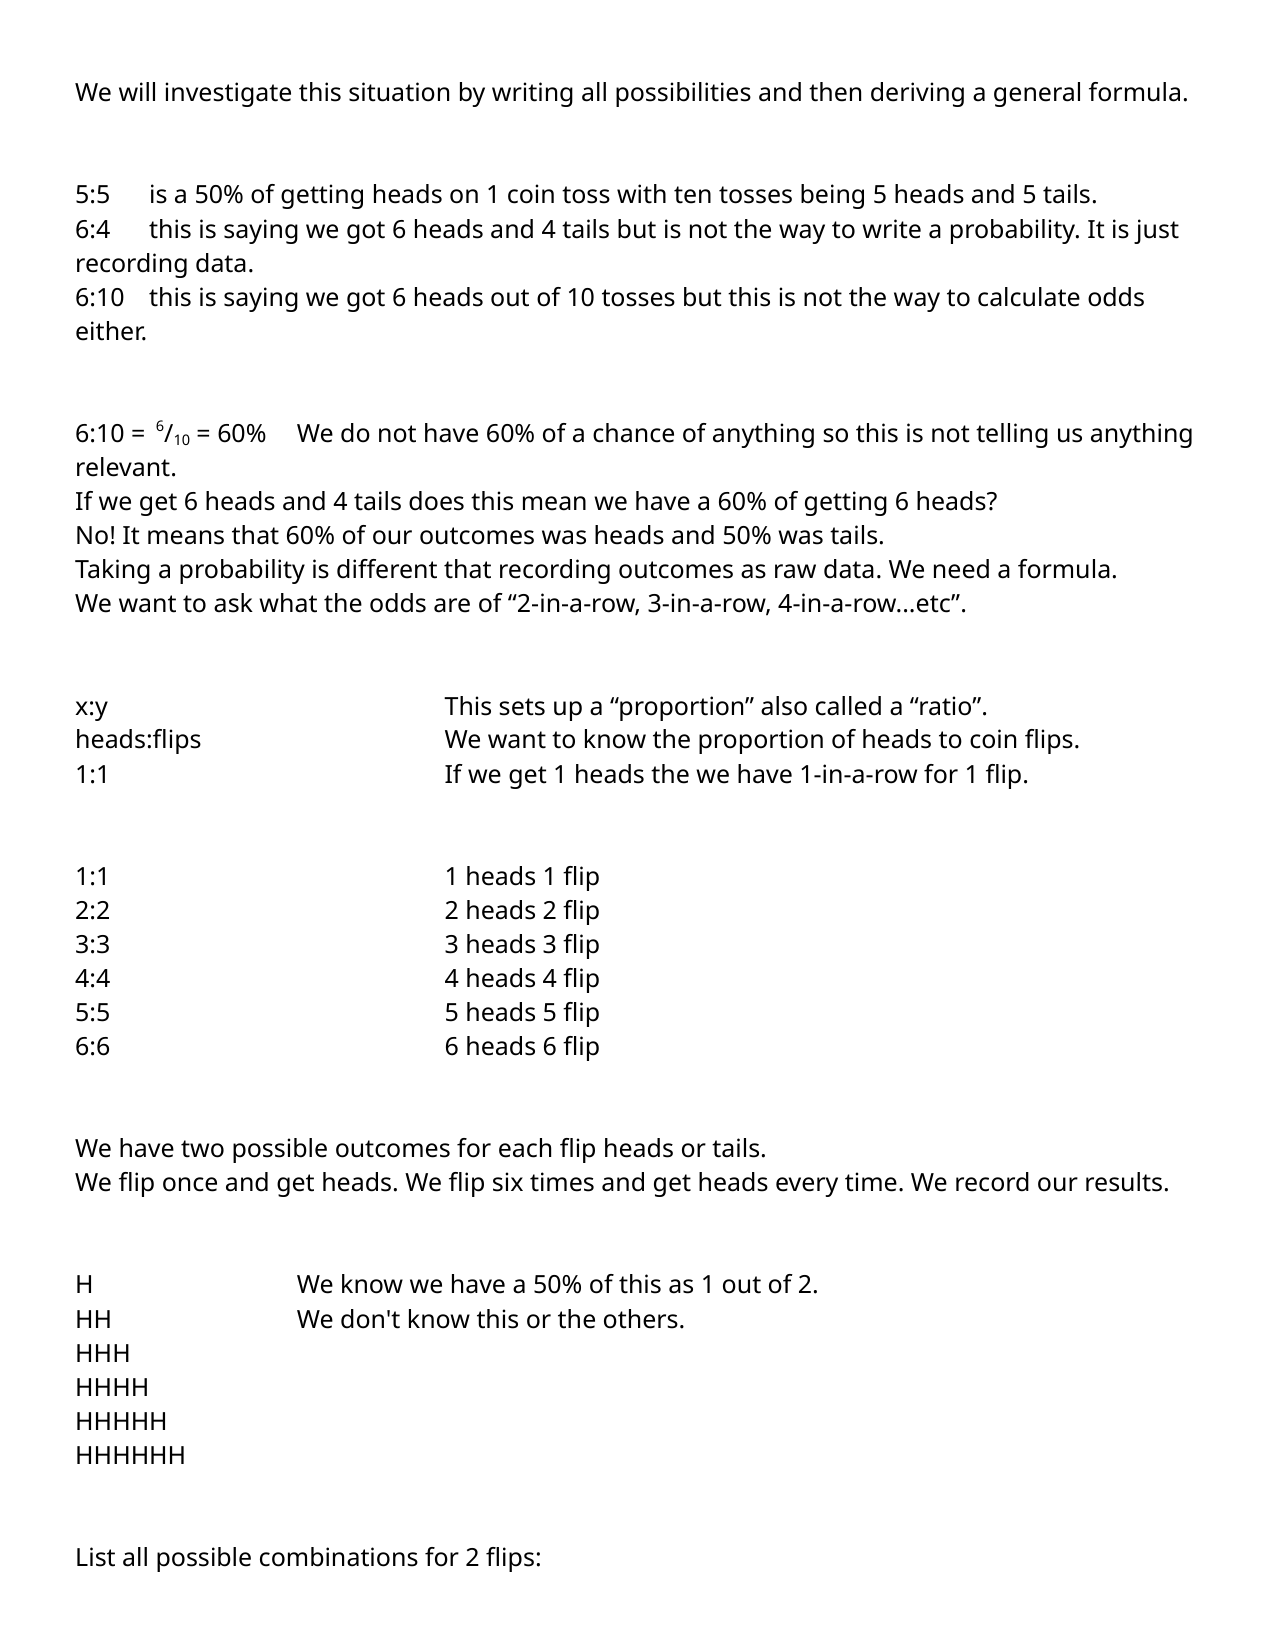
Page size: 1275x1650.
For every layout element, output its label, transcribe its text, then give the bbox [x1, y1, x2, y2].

text 6:10 = 6/10 = 60% We do not have 60% of a chance of anything so this is not telling us anything relevant. [75, 416, 1200, 484]
text 1:1 If we get 1 heads the we have 1-in-a-row for 1 flip. [75, 756, 1200, 790]
text heads:flips We want to know the proportion of heads to coin flips. [75, 722, 1200, 756]
text No! It means that 60% of our outcomes was heads and 50% was tails. [75, 518, 1200, 552]
text We will investigate this situation by writing all possibilities and then deriving a general formula. [75, 75, 1200, 109]
text 5:5 5 heads 5 flip [75, 995, 1200, 1029]
text 5:5 is a 50% of getting heads on 1 coin toss with ten tosses being 5 heads and 5 tails. [75, 177, 1200, 211]
text HHHHHH [75, 1437, 1200, 1472]
text HHH [75, 1335, 1200, 1369]
text 6:4 this is saying we got 6 heads and 4 tails but is not the way to write a probability. It is just recording data. [75, 211, 1200, 279]
text If we get 6 heads and 4 tails does this mean we have a 60% of getting 6 heads? [75, 484, 1200, 518]
text We have two possible outcomes for each flip heads or tails. [75, 1131, 1200, 1165]
text 1:1 1 heads 1 flip [75, 858, 1200, 892]
text List all possible combinations for 2 flips: [75, 1540, 1200, 1574]
text HHHH [75, 1369, 1200, 1403]
text 6:6 6 heads 6 flip [75, 1029, 1200, 1063]
text HHHHH [75, 1403, 1200, 1437]
text 2:2 2 heads 2 flip [75, 892, 1200, 927]
text 3:3 3 heads 3 flip [75, 927, 1200, 961]
text H We know we have a 50% of this as 1 out of 2. [75, 1267, 1200, 1301]
text Taking a probability is different that recording outcomes as raw data. We need a formula. [75, 552, 1200, 586]
text x:y This sets up a “proportion” also called a “ratio”. [75, 688, 1200, 722]
text 4:4 4 heads 4 flip [75, 961, 1200, 995]
text HH We don't know this or the others. [75, 1301, 1200, 1335]
text We flip once and get heads. We flip six times and get heads every time. We record our results. [75, 1165, 1200, 1199]
text We want to ask what the odds are of “2-in-a-row, 3-in-a-row, 4-in-a-row...etc”. [75, 586, 1200, 620]
text 6:10 this is saying we got 6 heads out of 10 tosses but this is not the way to calculate odds either. [75, 279, 1200, 347]
